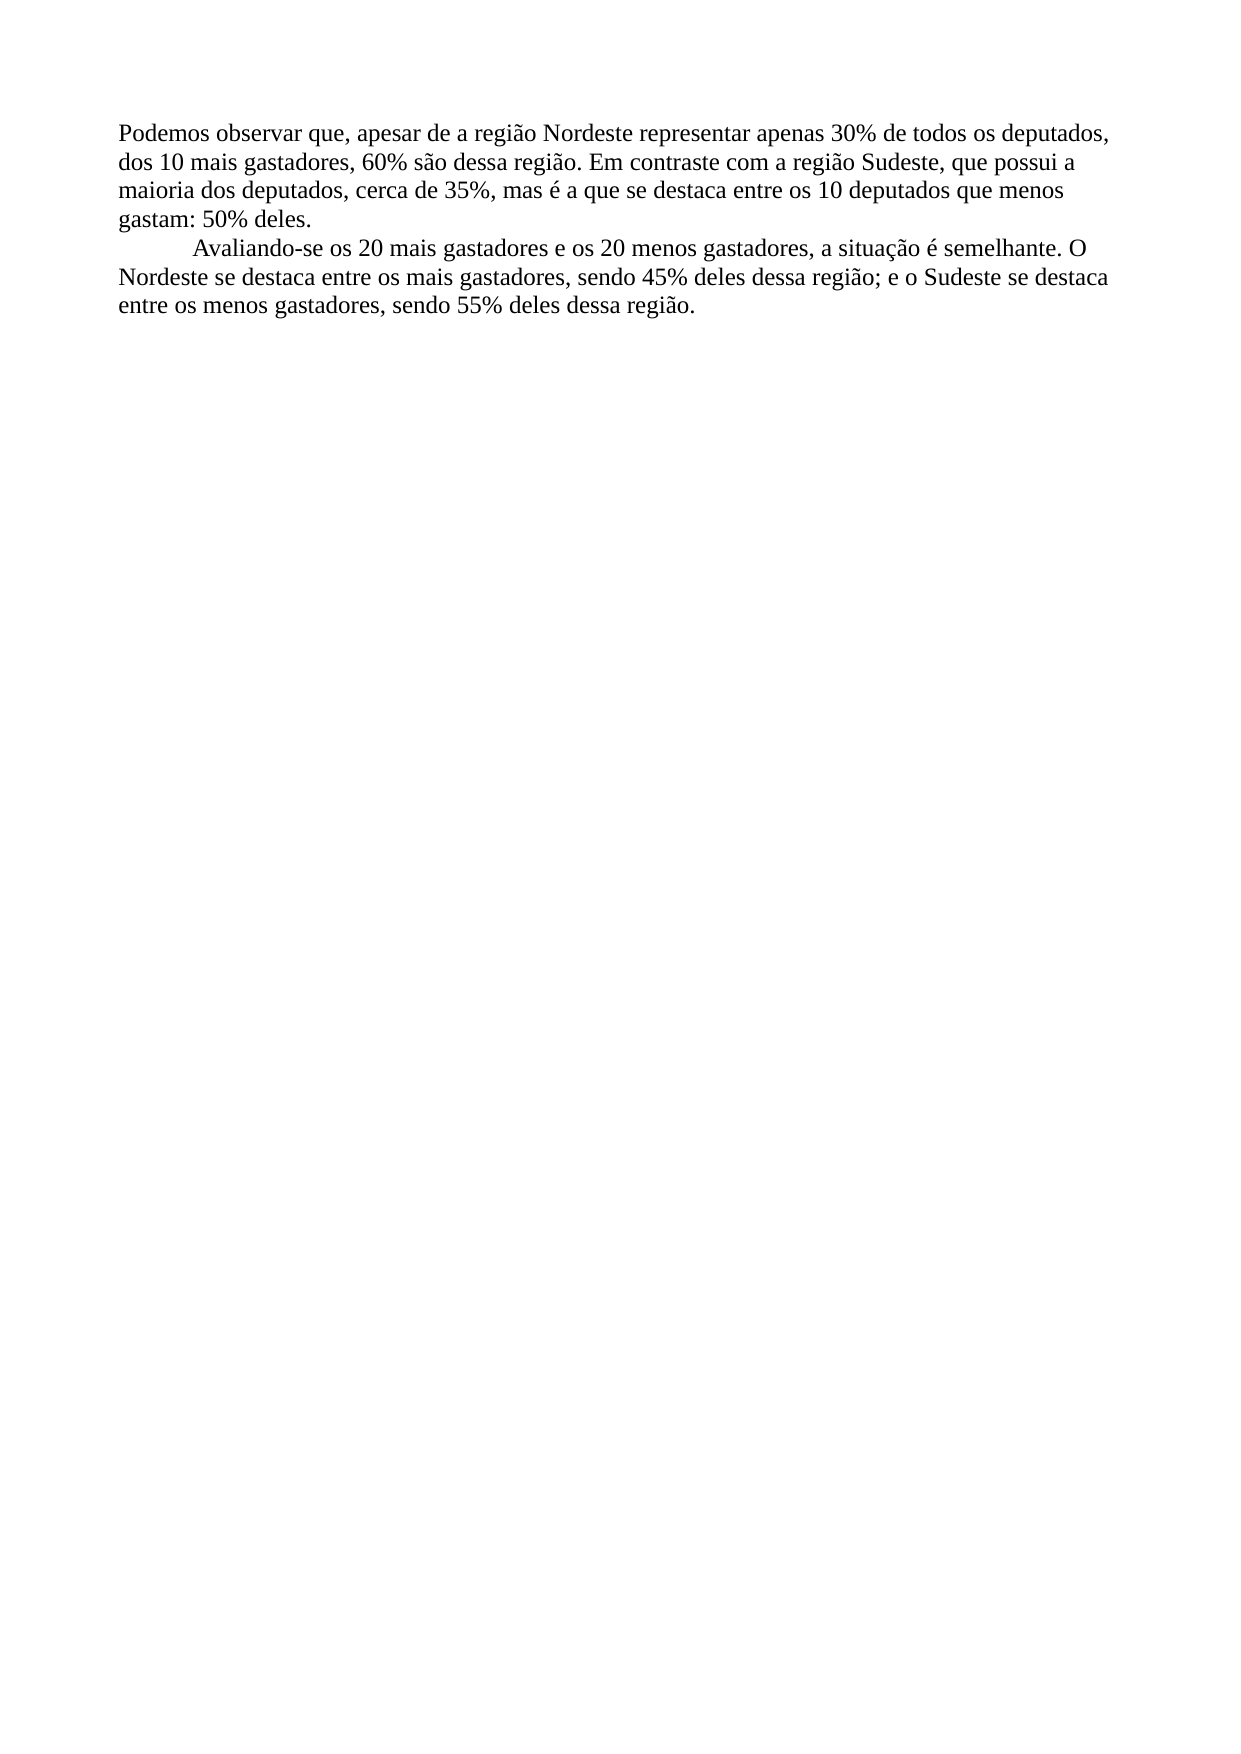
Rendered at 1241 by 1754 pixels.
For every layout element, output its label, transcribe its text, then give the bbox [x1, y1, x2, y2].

text Podemos observar que, apesar de a região Nordeste representar apenas 30% de todos os deputados, dos 10 mais gastadores, 60% são dessa região. Em contraste com a região Sudeste, que possui a maioria dos deputados, cerca de 35%, mas é a que se destaca entre os 10 deputados que menos gastam: 50% deles. [118, 118, 1122, 233]
text Avaliando-se os 20 mais gastadores e os 20 menos gastadores, a situação é semelhante. O Nordeste se destaca entre os mais gastadores, sendo 45% deles dessa região; e o Sudeste se destaca entre os menos gastadores, sendo 55% deles dessa região. [118, 233, 1122, 319]
